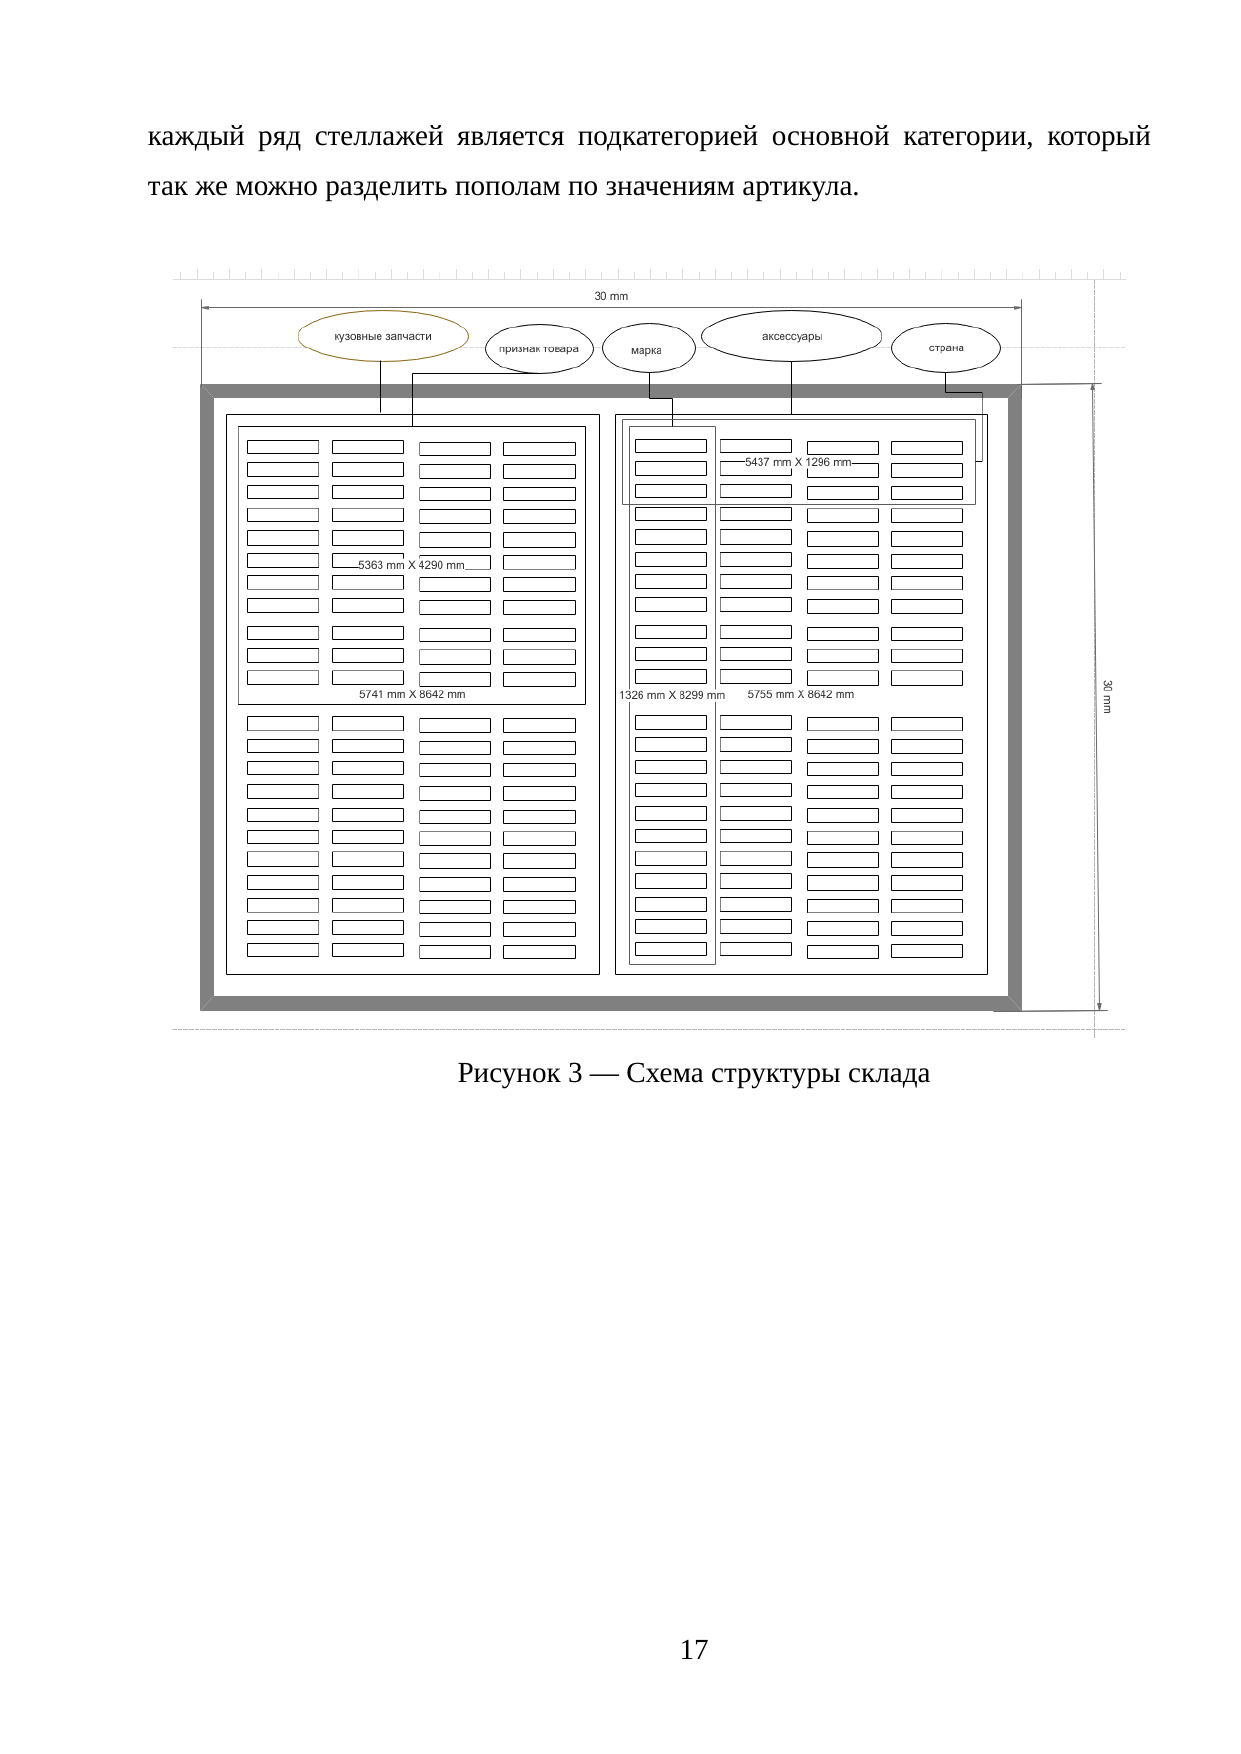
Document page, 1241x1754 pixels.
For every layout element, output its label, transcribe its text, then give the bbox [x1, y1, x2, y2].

picture [172, 269, 1127, 1039]
text Рисунок 3 — Схема структуры склада [148, 269, 1152, 1089]
text каждый ряд стеллажей является подкатегорией основной категории, который так же можно разделить пополам по значениям артикула. [148, 118, 1152, 202]
